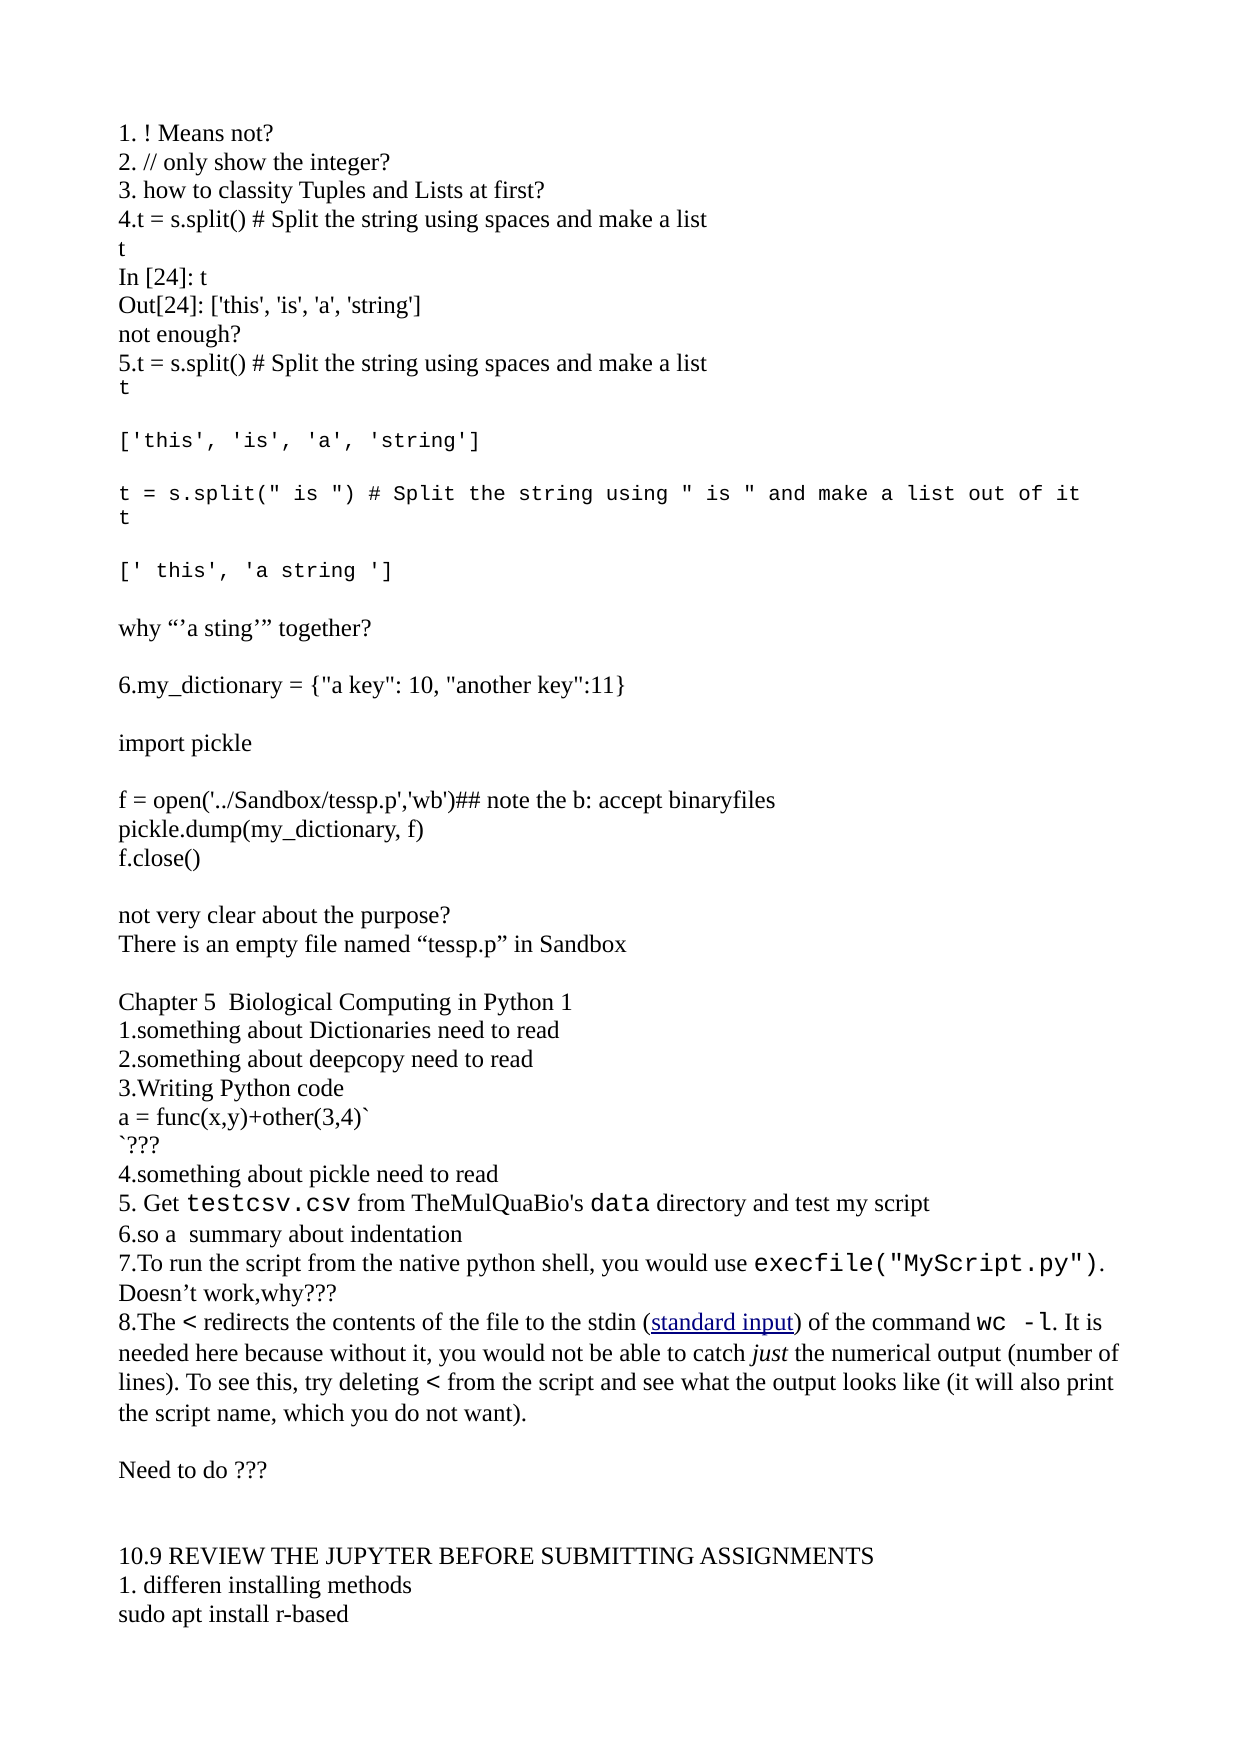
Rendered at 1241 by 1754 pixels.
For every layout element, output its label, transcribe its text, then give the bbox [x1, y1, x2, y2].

text 3. how to classity Tuples and Lists at first? [118, 176, 1122, 204]
text 3.Writing Python code [118, 1073, 1122, 1102]
text Out[24]: ['this', 'is', 'a', 'string'] [118, 291, 1122, 319]
text [' this', 'a string '] [118, 560, 1122, 583]
text Need to do ??? [118, 1455, 1122, 1484]
text 6.so a summary about indentation [118, 1219, 1122, 1248]
text why “’a sting’” together? [118, 613, 1122, 642]
text There is an empty file named “tessp.p” in Sandbox [118, 929, 1122, 958]
text `??? [118, 1131, 1122, 1159]
text a = func(x,y)+other(3,4)` [118, 1102, 1122, 1131]
text f = open('../Sandbox/tessp.p','wb')## note the b: accept binaryfiles [118, 786, 1122, 814]
text ['this', 'is', 'a', 'string'] [118, 430, 1122, 454]
text f.close() [118, 843, 1122, 872]
text import pickle [118, 728, 1122, 757]
text Doesn’t work,why??? [118, 1278, 1122, 1307]
text 2.something about deepcopy need to read [118, 1044, 1122, 1073]
text t = s.split(" is ") # Split the string using " is " and make a list out of it [118, 483, 1122, 507]
text pickle.dump(my_dictionary, f) [118, 814, 1122, 843]
text not enough? [118, 319, 1122, 348]
text 1. differen installing methods [118, 1570, 1122, 1599]
text 6.my_dictionary = {"a key": 10, "another key":11} [118, 671, 1122, 699]
text 1. ! Means not? [118, 118, 1122, 147]
text 4.t = s.split() # Split the string using spaces and make a list [118, 204, 1122, 233]
text 7.To run the script from the native python shell, you would use execfile("MyScript.py"). [118, 1248, 1122, 1278]
text In [24]: t [118, 262, 1122, 291]
text 1.something about Dictionaries need to read [118, 1016, 1122, 1044]
text not very clear about the purpose? [118, 901, 1122, 929]
text t [118, 507, 1122, 530]
text t [118, 233, 1122, 262]
text sudo apt install r-based [118, 1599, 1122, 1628]
text t [118, 377, 1122, 401]
text 8.The < redirects the contents of the file to the stdin (standard input) of the command wc -l. It is needed here because without it, you would not be able to catch just the numerical output (number of lines). To see this, try deleting < from the script and see what the output looks like (it will also print the script name, which you do not want). [118, 1307, 1122, 1426]
text Chapter 5 Biological Computing in Python 1 [118, 987, 1122, 1016]
text 4.something about pickle need to read [118, 1159, 1122, 1188]
text 2. // only show the integer? [118, 147, 1122, 176]
text 5. Get testcsv.csv from TheMulQuaBio's data directory and test my script [118, 1188, 1122, 1219]
text 5.t = s.split() # Split the string using spaces and make a list [118, 348, 1122, 377]
text 10.9 REVIEW THE JUPYTER BEFORE SUBMITTING ASSIGNMENTS [118, 1541, 1122, 1570]
